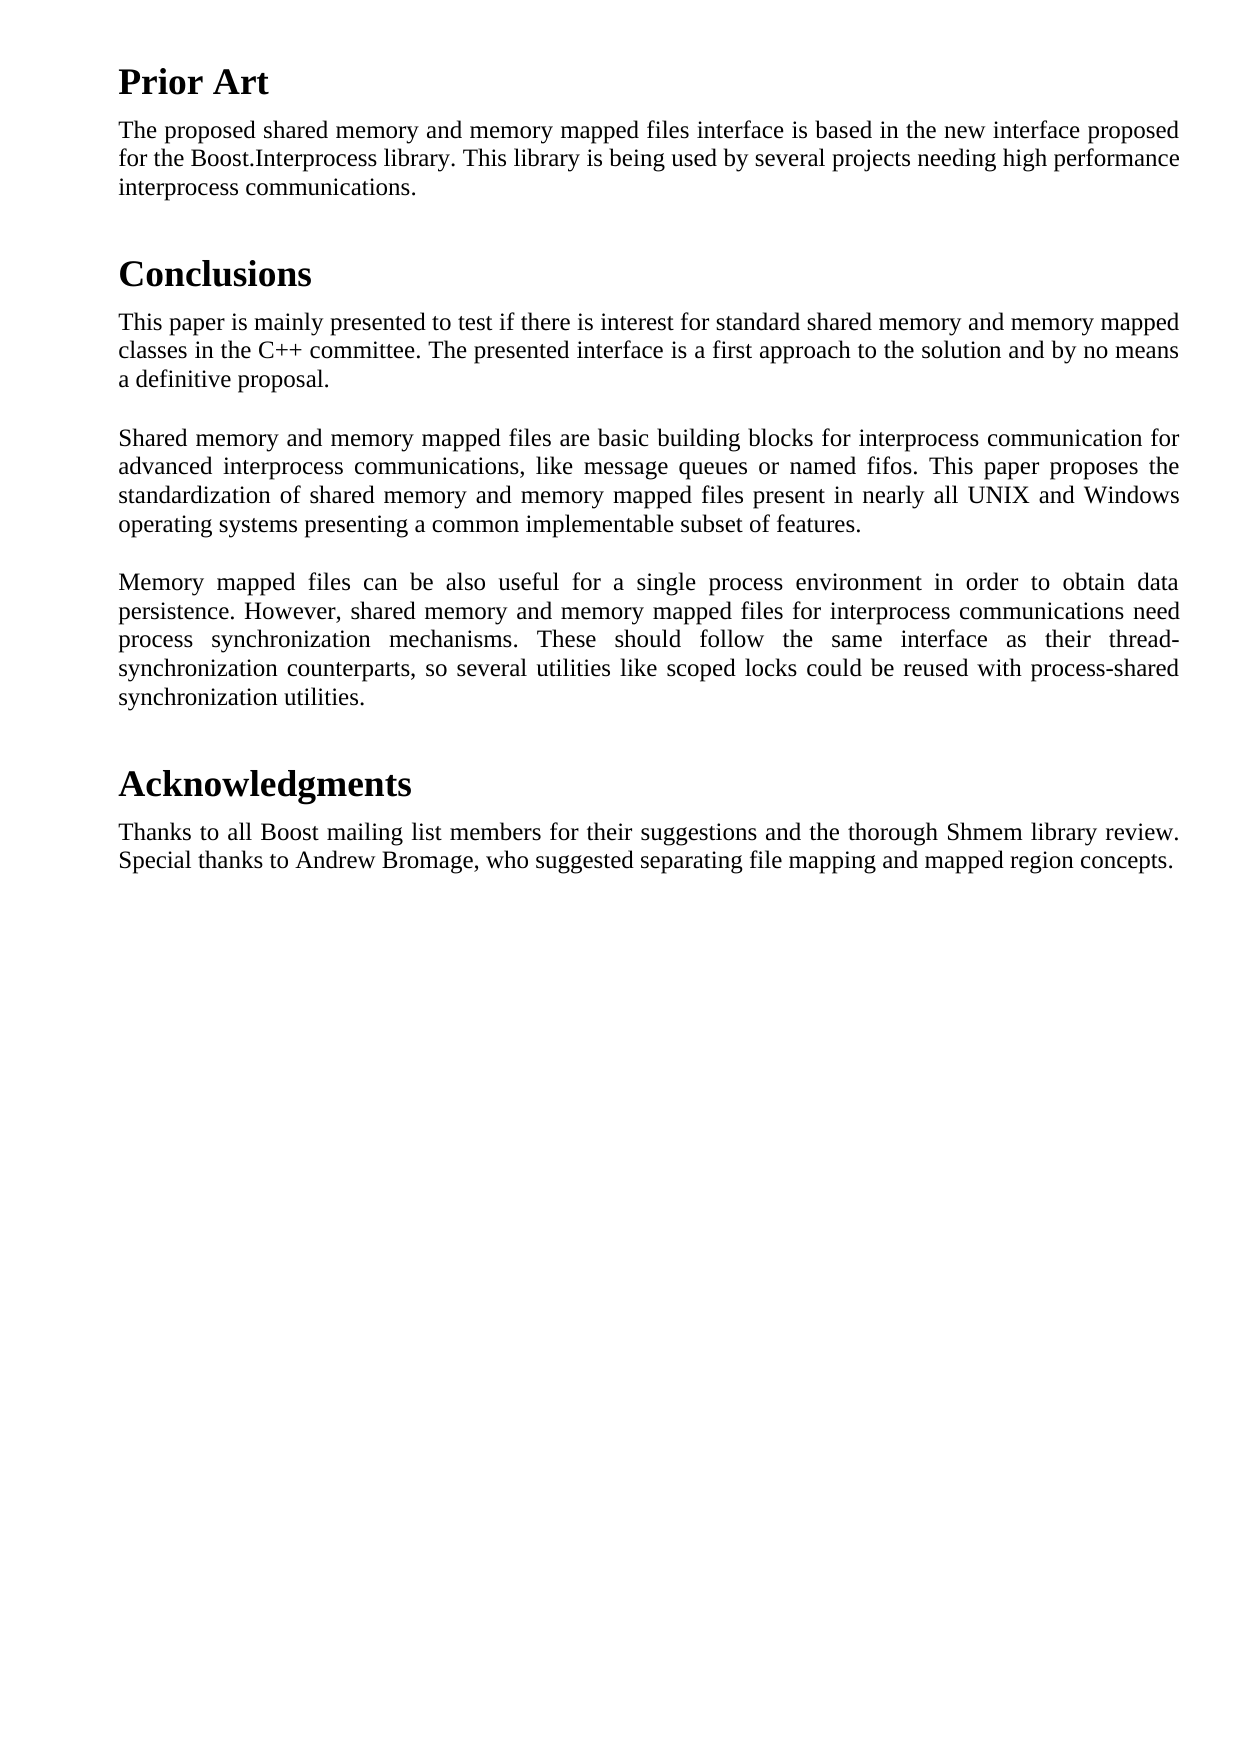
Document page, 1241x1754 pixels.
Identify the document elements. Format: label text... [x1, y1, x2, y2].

text Shared memory and memory mapped files are basic building blocks for interprocess communication for advanced interprocess communications, like message queues or named fifos. This paper proposes the standardization of shared memory and memory mapped files present in nearly all UNIX and Windows operating systems presenting a common implementable subset of features. [118, 423, 1181, 538]
subtitle Conclusions [118, 251, 1181, 294]
text Memory mapped files can be also useful for a single process environment in order to obtain data persistence. However, shared memory and memory mapped files for interprocess communications need process synchronization mechanisms. These should follow the same interface as their thread-synchronization counterparts, so several utilities like scoped locks could be reused with process-shared synchronization utilities. [118, 567, 1181, 711]
subtitle Prior Art [118, 59, 1181, 102]
text The proposed shared memory and memory mapped files interface is based in the new interface proposed for the Boost.Interprocess library. This library is being used by several projects needing high performance interprocess communications. [118, 115, 1181, 201]
subtitle Acknowledgments [118, 761, 1181, 804]
text This paper is mainly presented to test if there is interest for standard shared memory and memory mapped classes in the C++ committee. The presented interface is a first approach to the solution and by no means a definitive proposal. [118, 307, 1181, 393]
text Thanks to all Boost mailing list members for their suggestions and the thorough Shmem library review. Special thanks to Andrew Bromage, who suggested separating file mapping and mapped region concepts. [118, 817, 1181, 874]
